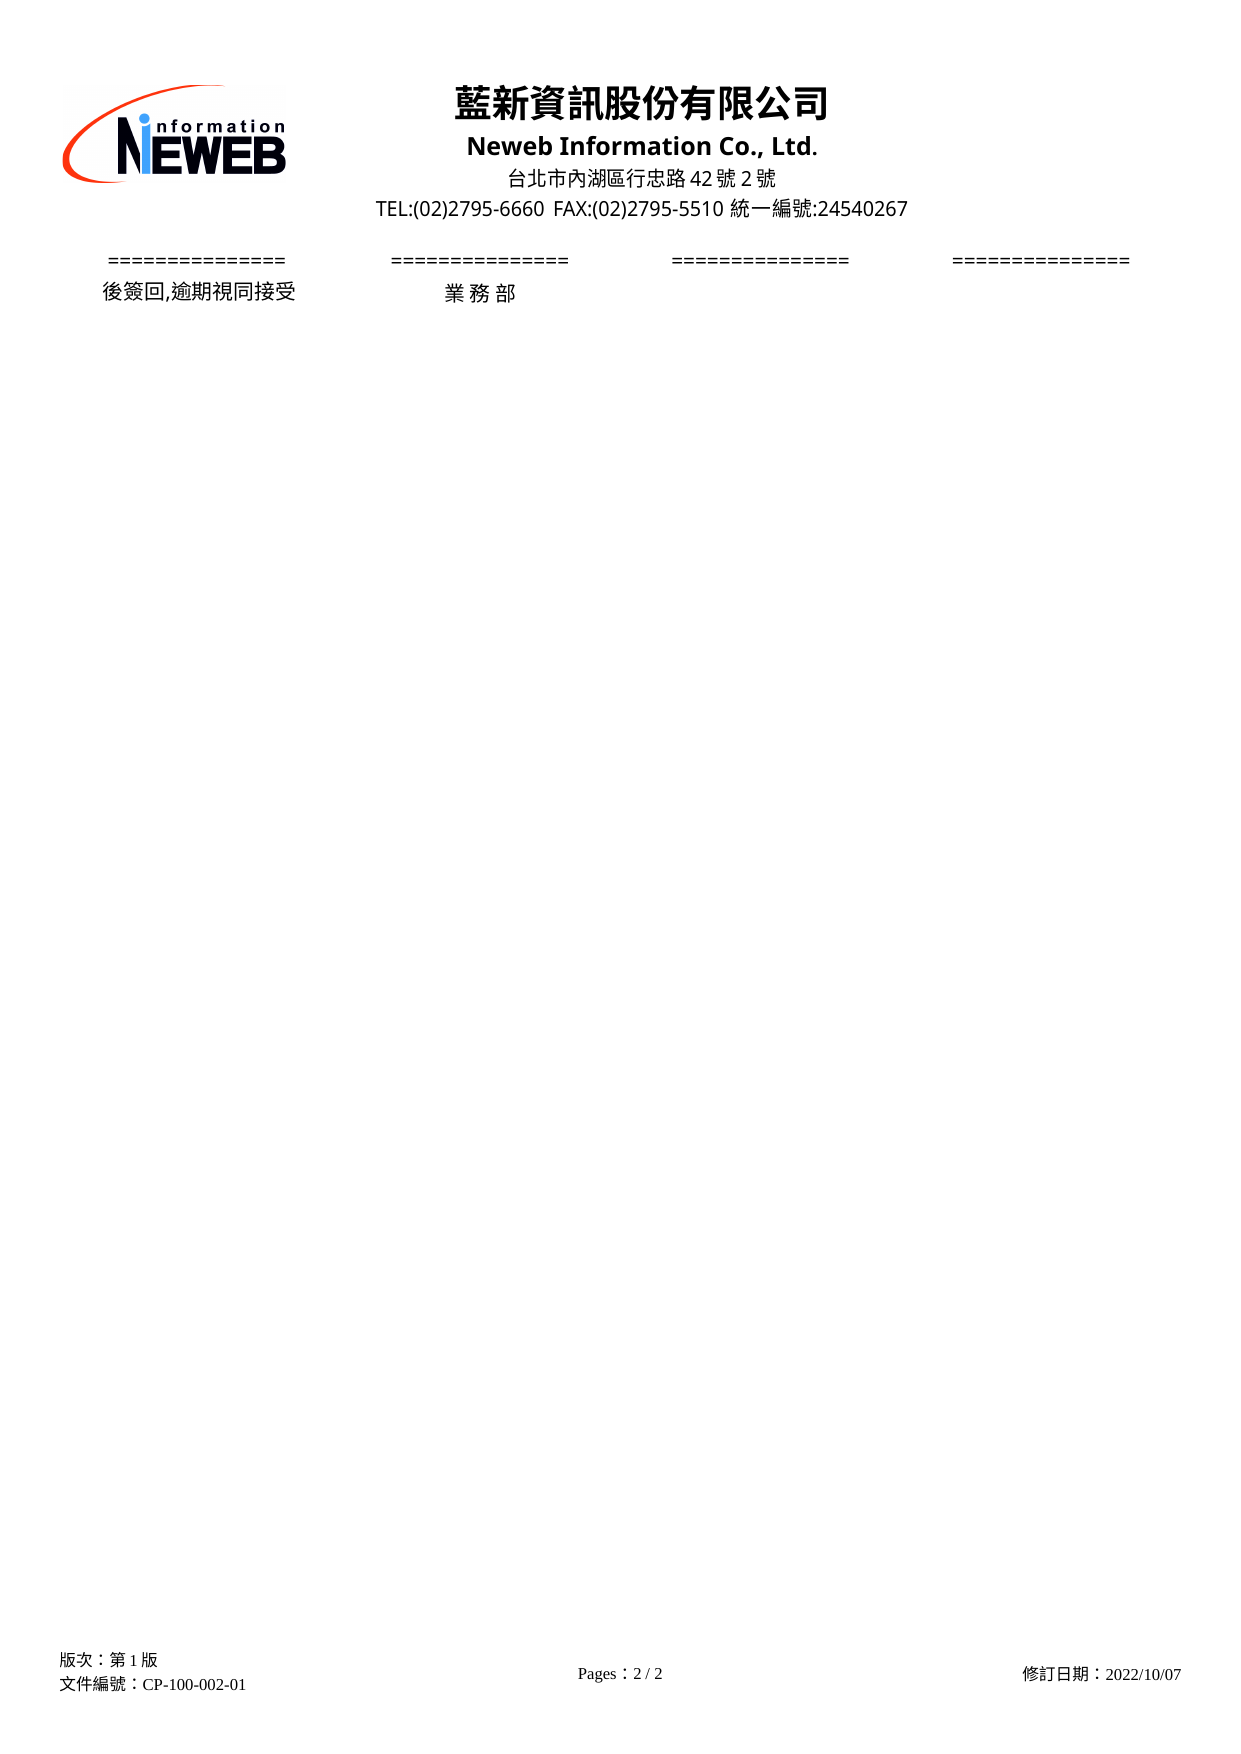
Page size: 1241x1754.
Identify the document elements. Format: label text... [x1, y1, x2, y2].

table_cell =============== [340, 247, 620, 275]
table_cell =============== [59, 247, 339, 275]
table_cell 後簽回,逾期視同接受 [59, 275, 339, 309]
table_cell =============== [901, 247, 1181, 275]
table_cell 業 務 部 [340, 275, 620, 309]
table_cell [620, 275, 901, 309]
table_cell =============== [620, 247, 901, 275]
table_cell [901, 275, 1181, 309]
picture [62, 85, 286, 183]
